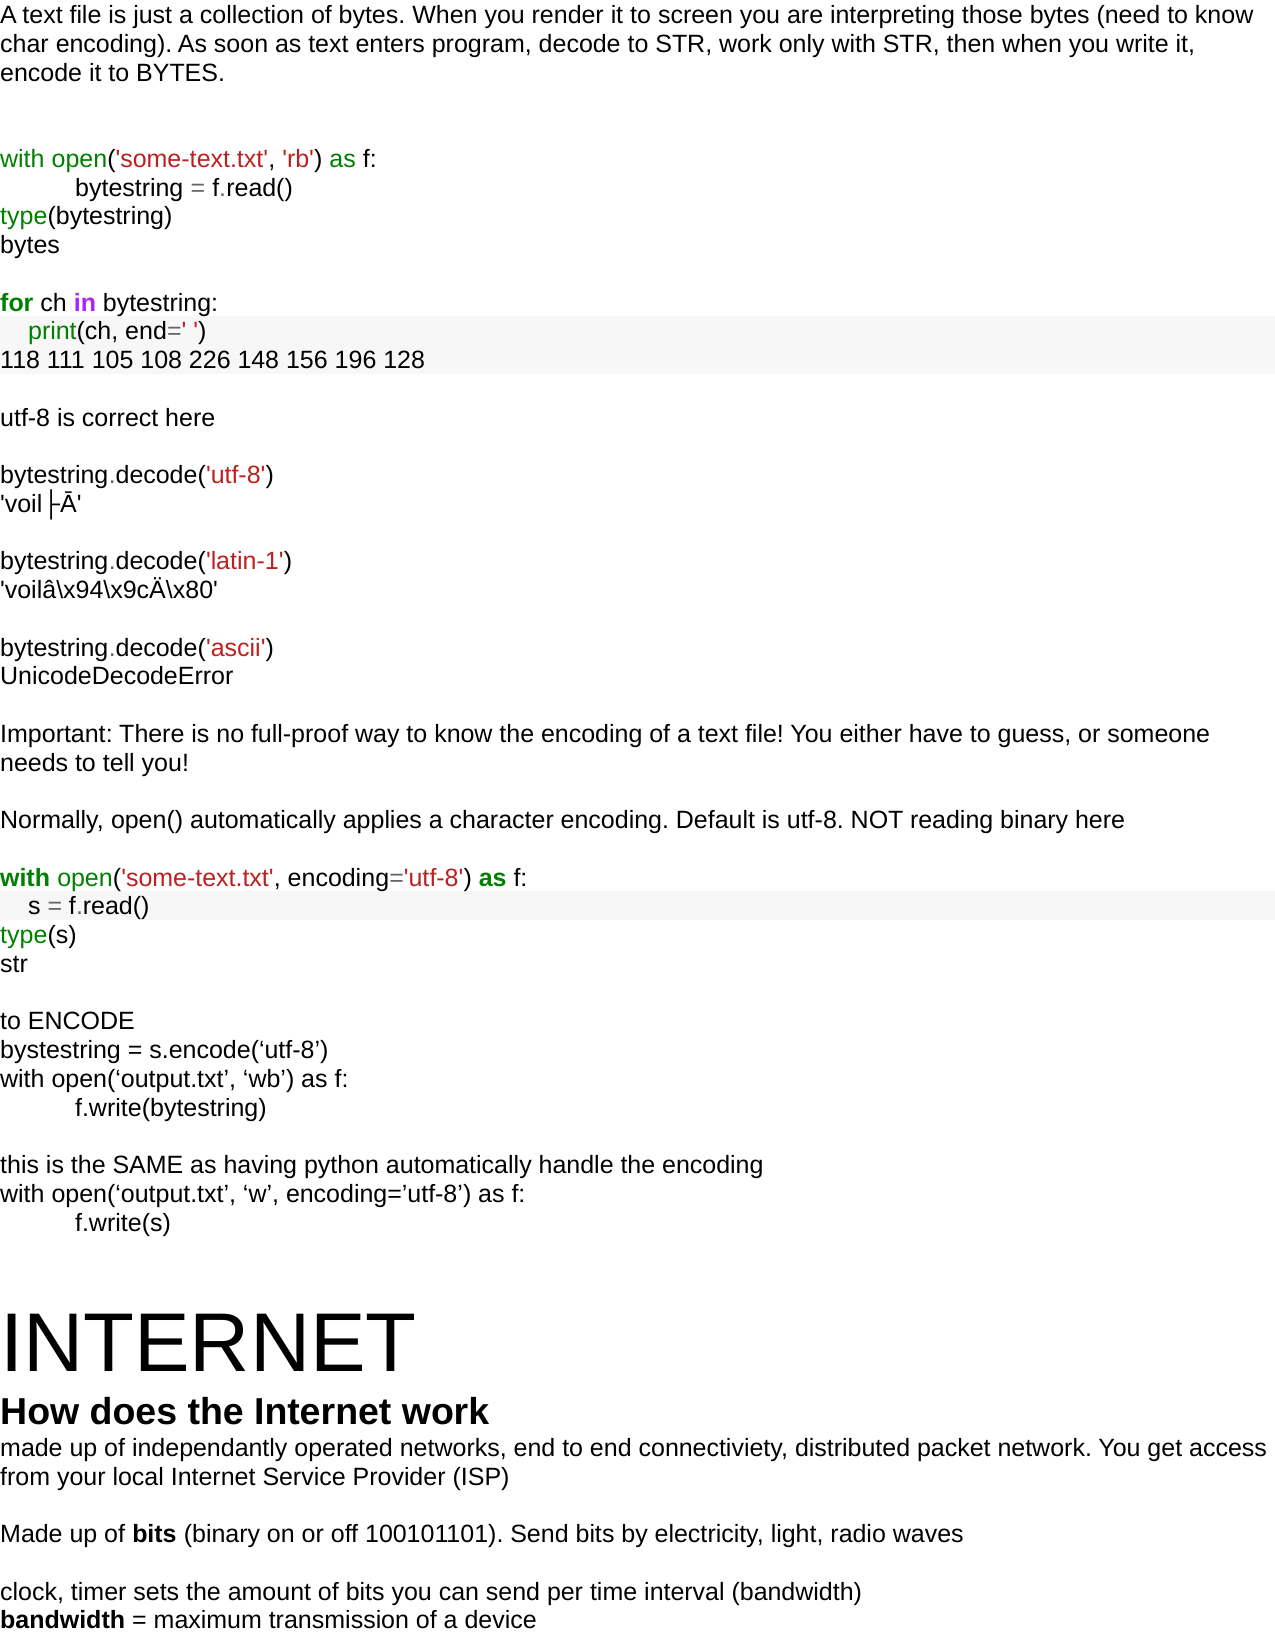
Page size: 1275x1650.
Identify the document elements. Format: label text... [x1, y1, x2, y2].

text for ch in bytestring: [0, 287, 1275, 316]
text to ENCODE [0, 1006, 1275, 1035]
text with open(‘output.txt’, ‘wb’) as f: [0, 1064, 1275, 1092]
text Important: There is no full-proof way to know the encoding of a text file! You either have to guess, or someone needs to tell you! [0, 690, 1275, 776]
text f.write(bytestring) [0, 1092, 1275, 1121]
text UnicodeDecodeError [0, 661, 1275, 690]
text type(s) [0, 920, 1275, 949]
text Normally, open() automatically applies a character encoding. Default is utf-8. NOT reading binary here [0, 805, 1275, 834]
text this is the SAME as having python automatically handle the encoding [0, 1150, 1275, 1179]
text bandwidth = maximum transmission of a device [0, 1605, 1275, 1634]
text str [0, 949, 1275, 977]
text 'voilâ\x94\x9cÄ\x80' [0, 575, 1275, 604]
text bytestring.decode('latin-1') [0, 517, 1275, 575]
text with open(‘output.txt’, ‘w’, encoding=’utf-8’) as f: [0, 1179, 1275, 1207]
text INTERNET [0, 1294, 1275, 1389]
text bytes [0, 230, 1275, 259]
text Made up of bits (binary on or off 100101101). Send bits by electricity, light, radio waves [0, 1519, 1275, 1548]
text made up of independantly operated networks, end to end connectiviety, distributed packet network. You get access from your local Internet Service Provider (ISP) [0, 1433, 1275, 1490]
text bytestring.decode('ascii') [0, 632, 1275, 661]
text print(ch, end=' ') 118 111 105 108 226 148 156 196 128 [0, 316, 1275, 374]
text 'voil├Ā' [52, 489, 1275, 517]
text A text file is just a collection of bytes. When you render it to screen you are interpreting those bytes (need to know char encoding). As soon as text enters program, decode to STR, work only with STR, then when you write it, encode it to BYTES. [0, 0, 1275, 86]
text utf-8 is correct here [0, 402, 1275, 431]
text type(bytestring) [0, 201, 1275, 230]
text 'voil├Ā' [0, 489, 50, 517]
text How does the Internet work [0, 1389, 1275, 1433]
text bystestring = s.encode(‘utf-8’) [0, 1035, 1275, 1064]
text clock, timer sets the amount of bits you can send per time interval (bandwidth) [0, 1576, 1275, 1605]
text f.write(s) [0, 1207, 1275, 1236]
text with open('some-text.txt', 'rb') as f: [0, 144, 1275, 172]
text bytestring.decode('utf-8') [0, 460, 1275, 489]
text s = f.read() [0, 891, 1275, 920]
text bytestring = f.read() [0, 172, 1275, 201]
text with open('some-text.txt', encoding='utf-8') as f: [0, 862, 1275, 891]
